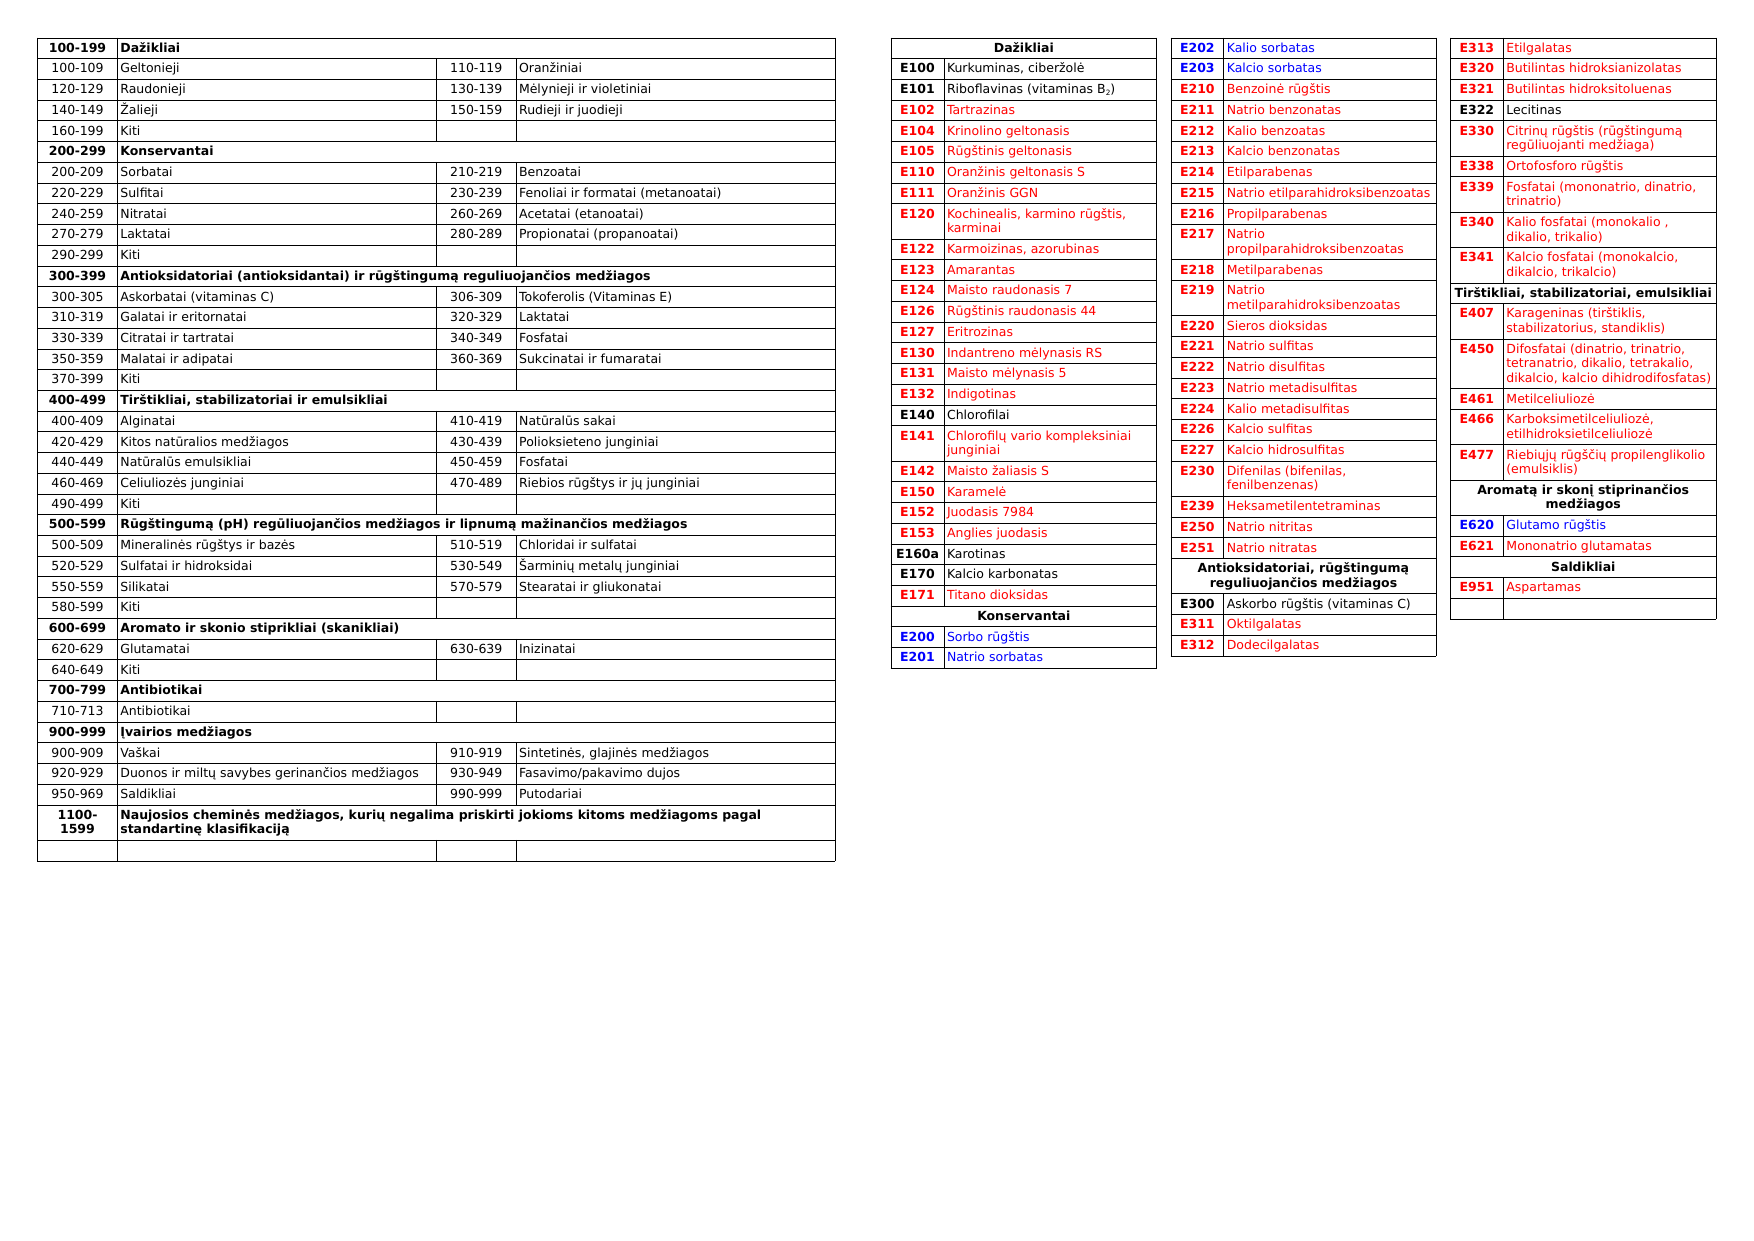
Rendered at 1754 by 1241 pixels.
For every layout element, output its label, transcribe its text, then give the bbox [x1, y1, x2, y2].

table_cell Sintetinės, glajinės medžiagos [517, 743, 835, 763]
table_cell E466 [1451, 410, 1503, 444]
table_cell Vaškai [118, 743, 436, 763]
table_cell Indantreno mėlynasis RS [945, 343, 1156, 363]
table_cell E951 [1451, 578, 1503, 598]
table_cell Kiti [118, 660, 436, 680]
table_cell Citratai ir tartratai [118, 329, 436, 348]
table_cell [437, 660, 516, 680]
table_cell 930-949 [437, 764, 516, 784]
table_cell E222 [1172, 358, 1223, 378]
table_cell [517, 246, 835, 266]
table_cell Konservantai [892, 607, 1156, 626]
table_cell E226 [1172, 420, 1223, 440]
table_cell [437, 841, 516, 861]
table_cell Oranžiniai [517, 59, 835, 79]
table_cell 260-269 [437, 204, 516, 224]
table_cell Malatai ir adipatai [118, 350, 436, 369]
table_cell Oranžinis GGN [945, 184, 1156, 203]
table_cell Fosfatai (mononatrio, dinatrio, trinatrio) [1504, 177, 1716, 212]
table_cell Kalcio sorbatas [1224, 59, 1436, 79]
table_cell Etilparabenas [1224, 163, 1436, 183]
table_cell Natrio metilparahidroksibenzoatas [1224, 281, 1436, 315]
table_cell Antioksidatoriai, rūgštingumą reguliuojančios medžiagos [1172, 559, 1436, 593]
table_cell 240-259 [38, 204, 117, 224]
table_cell Mononatrio glutamatas [1504, 537, 1716, 556]
table_cell Maisto žaliasis S [945, 462, 1156, 481]
table_cell Riboflavinas (vitaminas B2) [945, 80, 1156, 100]
table_cell E322 [1451, 101, 1503, 120]
table_cell E220 [1172, 316, 1223, 336]
table_cell Konservantai [118, 142, 835, 162]
table_cell Chloridai ir sulfatai [517, 536, 835, 556]
table_cell 110-119 [437, 59, 516, 79]
table_cell E477 [1451, 445, 1503, 480]
table_cell Kalcio benzonatas [1224, 142, 1436, 162]
table_cell Antibiotikai [118, 681, 835, 701]
table_cell Krinolino geltonasis [945, 121, 1156, 141]
table_cell Indigotinas [945, 385, 1156, 404]
table_cell Kalcio hidrosulfitas [1224, 441, 1436, 461]
table_cell Kitos natūralios medžiagos [118, 432, 436, 452]
table_cell Silikatai [118, 577, 436, 597]
table_cell 450-459 [437, 453, 516, 473]
table_cell E215 [1172, 184, 1223, 203]
table_cell Metilparabenas [1224, 260, 1436, 280]
table_cell Askorbatai (vitaminas C) [118, 287, 436, 307]
table_cell [517, 702, 835, 722]
table_cell 430-439 [437, 432, 516, 452]
table_cell [517, 598, 835, 618]
table_cell 900-999 [38, 723, 117, 742]
table_cell E239 [1172, 497, 1223, 517]
table_cell Propilparabenas [1224, 204, 1436, 224]
table_cell Rūgštingumą (pH) regūliuojančios medžiagos ir lipnumą mažinančios medžiagos [118, 515, 835, 535]
table_cell E230 [1172, 462, 1223, 496]
table_cell Putodariai [517, 785, 835, 804]
table_cell Šarminių metalų junginiai [517, 557, 835, 576]
table_cell Stearatai ir gliukonatai [517, 577, 835, 597]
table_cell Rudieji ir juodieji [517, 101, 835, 120]
table_cell Kiti [118, 370, 436, 390]
table_cell Mineralinės rūgštys ir bazės [118, 536, 436, 556]
table_cell E321 [1451, 80, 1503, 100]
table_cell Natrio disulfitas [1224, 358, 1436, 378]
table_cell 910-919 [437, 743, 516, 763]
table_cell E212 [1172, 121, 1223, 141]
table_cell Maisto mėlynasis 5 [945, 364, 1156, 384]
table_cell E120 [892, 204, 944, 239]
table_cell Eritrozinas [945, 323, 1156, 342]
table_cell [517, 660, 835, 680]
table_cell E224 [1172, 399, 1223, 419]
table_cell 900-909 [38, 743, 117, 763]
table_cell Chlorofilai [945, 406, 1156, 425]
table_cell E132 [892, 385, 944, 404]
table_cell Aspartamas [1504, 578, 1716, 598]
table_cell E124 [892, 281, 944, 301]
table_cell Oktilgalatas [1224, 615, 1436, 635]
table_cell E153 [892, 524, 944, 543]
table_cell 600-699 [38, 619, 117, 639]
table_cell E200 [892, 627, 944, 647]
table_cell E313 [1451, 39, 1503, 58]
table_cell Kiti [118, 598, 436, 618]
table_cell Karmoizinas, azorubinas [945, 240, 1156, 259]
table_cell E330 [1451, 121, 1503, 156]
table_cell [517, 370, 835, 390]
table_cell Polioksieteno junginiai [517, 432, 835, 452]
table_cell 700-799 [38, 681, 117, 701]
table_cell Citrinų rūgštis (rūgštingumą regūliuojanti medžiaga) [1504, 121, 1716, 156]
table_cell E217 [1172, 225, 1223, 259]
table_cell Natrio sorbatas [945, 648, 1156, 668]
table_cell E127 [892, 323, 944, 342]
table_cell E311 [1172, 615, 1223, 635]
table_cell Tirštikliai, stabilizatoriai, emulsikliai [1451, 284, 1716, 303]
table_cell Ortofosforo rūgštis [1504, 157, 1716, 176]
table_cell 920-929 [38, 764, 117, 784]
table_cell E341 [1451, 248, 1503, 282]
table_cell 120-129 [38, 80, 117, 100]
table_cell Juodasis 7984 [945, 503, 1156, 523]
table_cell Antibiotikai [118, 702, 436, 722]
table_cell [1504, 599, 1716, 619]
table_cell E141 [892, 426, 944, 461]
table_cell 580-599 [38, 598, 117, 618]
table_cell Glutamo rūgštis [1504, 516, 1716, 536]
table_cell Sulfitai [118, 184, 436, 203]
table_cell [437, 246, 516, 266]
table_cell Kiti [118, 495, 436, 514]
table_cell 490-499 [38, 495, 117, 514]
table_cell E340 [1451, 213, 1503, 247]
table_cell Lecitinas [1504, 101, 1716, 120]
table_cell Kalcio karbonatas [945, 565, 1156, 585]
table_cell Difosfatai (dinatrio, trinatrio, tetranatrio, dikalio, tetrakalio, dikalcio, kalcio dihidrodifosfatas) [1504, 340, 1716, 388]
table_cell E201 [892, 648, 944, 668]
table_cell 400-409 [38, 412, 117, 431]
table_cell Benzoatai [517, 163, 835, 183]
table_cell [437, 121, 516, 141]
table_cell 630-639 [437, 640, 516, 659]
table_cell 360-369 [437, 350, 516, 369]
table_cell 220-229 [38, 184, 117, 203]
table_cell [437, 495, 516, 514]
table_cell Naujosios cheminės medžiagos, kurių negalima priskirti jokioms kitoms medžiagoms pagal standartinę klasifikaciją [118, 806, 835, 840]
table_cell Fosfatai [517, 329, 835, 348]
table_cell 306-309 [437, 287, 516, 307]
table_cell 310-319 [38, 308, 117, 328]
table_cell 500-509 [38, 536, 117, 556]
table_cell E214 [1172, 163, 1223, 183]
table_cell Natrio nitratas [1224, 538, 1436, 558]
table_cell Difenilas (bifenilas, fenilbenzenas) [1224, 462, 1436, 496]
table_cell Natrio etilparahidroksibenzoatas [1224, 184, 1436, 203]
table_header Dažikliai [892, 39, 1156, 58]
table_cell Saldikliai [118, 785, 436, 804]
table_cell Acetatai (etanoatai) [517, 204, 835, 224]
table_cell Saldikliai [1451, 557, 1716, 577]
table_cell E102 [892, 101, 944, 120]
table_cell 620-629 [38, 640, 117, 659]
table_cell Anglies juodasis [945, 524, 1156, 543]
table_cell Chlorofilų vario kompleksiniai junginiai [945, 426, 1156, 461]
table_cell E461 [1451, 389, 1503, 409]
table_cell Kalio sorbatas [1224, 39, 1436, 58]
table_cell E111 [892, 184, 944, 203]
table_cell Karageninas (tirštiklis, stabilizatorius, standiklis) [1504, 304, 1716, 338]
table_cell Sukcinatai ir fumaratai [517, 350, 835, 369]
table_cell Kalcio sulfitas [1224, 420, 1436, 440]
table_cell Aromatą ir skonį stiprinančios medžiagos [1451, 481, 1716, 515]
table_cell Fosfatai [517, 453, 835, 473]
table_cell Natrio metadisulfitas [1224, 379, 1436, 398]
table_cell E227 [1172, 441, 1223, 461]
table_cell E338 [1451, 157, 1503, 176]
table_cell E312 [1172, 636, 1223, 656]
table_cell E450 [1451, 340, 1503, 388]
table_cell E219 [1172, 281, 1223, 315]
table_cell E160a [892, 545, 944, 564]
table_cell Karboksimetilceliuliozė, etilhidroksietilceliuliozė [1504, 410, 1716, 444]
table_cell 160-199 [38, 121, 117, 141]
table_cell 550-559 [38, 577, 117, 597]
table_cell Karamelė [945, 482, 1156, 502]
table_cell 100-109 [38, 59, 117, 79]
table_cell Butilintas hidroksitoluenas [1504, 80, 1716, 100]
table_cell Maisto raudonasis 7 [945, 281, 1156, 301]
table_cell E110 [892, 163, 944, 183]
table_cell 290-299 [38, 246, 117, 266]
table_cell Galatai ir eritornatai [118, 308, 436, 328]
table_cell Geltonieji [118, 59, 436, 79]
table_cell [38, 841, 117, 861]
table_cell 340-349 [437, 329, 516, 348]
table_cell Alginatai [118, 412, 436, 431]
table_cell Celiuliozės junginiai [118, 474, 436, 493]
table_cell 330-339 [38, 329, 117, 348]
table_cell 150-159 [437, 101, 516, 120]
table_cell [517, 121, 835, 141]
table_cell Aromato ir skonio stiprikliai (skanikliai) [118, 619, 835, 639]
table_cell 300-305 [38, 287, 117, 307]
table_cell E130 [892, 343, 944, 363]
table_cell E131 [892, 364, 944, 384]
table_cell [517, 841, 835, 861]
table_cell Laktatai [118, 225, 436, 245]
table_cell Natrio propilparahidroksibenzoatas [1224, 225, 1436, 259]
table_cell Natrio sulfitas [1224, 337, 1436, 357]
table_cell 320-329 [437, 308, 516, 328]
table_cell Kiti [118, 246, 436, 266]
table_cell Tokoferolis (Vitaminas E) [517, 287, 835, 307]
table_cell 140-149 [38, 101, 117, 120]
table_cell E122 [892, 240, 944, 259]
table_cell Sorbatai [118, 163, 436, 183]
table_cell Įvairios medžiagos [118, 723, 835, 742]
table_header Dažikliai [118, 39, 835, 58]
table_cell E170 [892, 565, 944, 585]
table_cell E339 [1451, 177, 1503, 212]
table_cell Kalio benzoatas [1224, 121, 1436, 141]
table_cell Amarantas [945, 260, 1156, 280]
table_cell E218 [1172, 260, 1223, 280]
table_cell 440-449 [38, 453, 117, 473]
table_cell Sieros dioksidas [1224, 316, 1436, 336]
table_cell Duonos ir miltų savybes gerinančios medžiagos [118, 764, 436, 784]
table_cell 350-359 [38, 350, 117, 369]
table_cell Heksametilentetraminas [1224, 497, 1436, 517]
table_cell E142 [892, 462, 944, 481]
table_cell 950-969 [38, 785, 117, 804]
table_cell Metilceliuliozė [1504, 389, 1716, 409]
table_cell 200-209 [38, 163, 117, 183]
table_cell E407 [1451, 304, 1503, 338]
table_cell 280-289 [437, 225, 516, 245]
table_cell Rūgštinis geltonasis [945, 142, 1156, 162]
table_cell Benzoinė rūgštis [1224, 80, 1436, 100]
table_cell E300 [1172, 594, 1223, 614]
table_cell [437, 702, 516, 722]
table_cell E251 [1172, 538, 1223, 558]
table_cell E621 [1451, 537, 1503, 556]
table_cell E221 [1172, 337, 1223, 357]
table_cell Laktatai [517, 308, 835, 328]
table_cell [437, 370, 516, 390]
table_cell Sorbo rūgštis [945, 627, 1156, 647]
table_cell [118, 841, 436, 861]
table_cell E202 [1172, 39, 1223, 58]
table_cell Glutamatai [118, 640, 436, 659]
table_cell [517, 495, 835, 514]
table_cell Tirštikliai, stabilizatoriai ir emulsikliai [118, 391, 835, 411]
table_cell Nitratai [118, 204, 436, 224]
table_header 100-199 [38, 39, 117, 58]
table_cell Kiti [118, 121, 436, 141]
table_cell 370-399 [38, 370, 117, 390]
table_cell E104 [892, 121, 944, 141]
table_cell Natrio benzonatas [1224, 101, 1436, 120]
table_cell Žalieji [118, 101, 436, 120]
table_cell Kochinealis, karmino rūgštis, karminai [945, 204, 1156, 239]
table_cell 270-279 [38, 225, 117, 245]
table_cell Etilgalatas [1504, 39, 1716, 58]
table_cell Rūgštinis raudonasis 44 [945, 302, 1156, 322]
table_cell Karotinas [945, 545, 1156, 564]
table_cell Natūralūs sakai [517, 412, 835, 431]
table_cell Mėlynieji ir violetiniai [517, 80, 835, 100]
table_cell Askorbo rūgštis (vitaminas C) [1224, 594, 1436, 614]
table_cell Kurkuminas, ciberžolė [945, 59, 1156, 79]
table_cell Raudonieji [118, 80, 436, 100]
table_cell Titano dioksidas [945, 586, 1156, 606]
table_cell 510-519 [437, 536, 516, 556]
table_cell 1100-1599 [38, 806, 117, 840]
table_cell 710-713 [38, 702, 117, 722]
table_cell Antioksidatoriai (antioksidantai) ir rūgštingumą reguliuojančios medžiagos [118, 267, 835, 286]
table_cell Butilintas hidroksianizolatas [1504, 59, 1716, 79]
table_cell Tartrazinas [945, 101, 1156, 120]
table_cell E105 [892, 142, 944, 162]
table_cell 210-219 [437, 163, 516, 183]
table_cell Propionatai (propanoatai) [517, 225, 835, 245]
table_cell 470-489 [437, 474, 516, 493]
table_cell E152 [892, 503, 944, 523]
table_cell E211 [1172, 101, 1223, 120]
table_cell E250 [1172, 518, 1223, 537]
table_cell 130-139 [437, 80, 516, 100]
table_cell E126 [892, 302, 944, 322]
table_cell Inizinatai [517, 640, 835, 659]
table_cell 570-579 [437, 577, 516, 597]
table_cell 990-999 [437, 785, 516, 804]
table_cell Oranžinis geltonasis S [945, 163, 1156, 183]
table_cell E100 [892, 59, 944, 79]
table_cell E216 [1172, 204, 1223, 224]
table_cell Kalcio fosfatai (monokalcio, dikalcio, trikalcio) [1504, 248, 1716, 282]
table_cell Natrio nitritas [1224, 518, 1436, 537]
table_cell 400-499 [38, 391, 117, 411]
table_cell Kalio fosfatai (monokalio , dikalio, trikalio) [1504, 213, 1716, 247]
table_cell 640-649 [38, 660, 117, 680]
table_cell 230-239 [437, 184, 516, 203]
table_cell Sulfatai ir hidroksidai [118, 557, 436, 576]
table_cell E203 [1172, 59, 1223, 79]
table_cell 420-429 [38, 432, 117, 452]
table_cell Riebios rūgštys ir jų junginiai [517, 474, 835, 493]
table_cell E101 [892, 80, 944, 100]
table_cell 300-399 [38, 267, 117, 286]
table_cell Fasavimo/pakavimo dujos [517, 764, 835, 784]
table_cell Riebiųjų rūgščių propilenglikolio (emulsiklis) [1504, 445, 1716, 480]
table_cell Natūralūs emulsikliai [118, 453, 436, 473]
table_cell E620 [1451, 516, 1503, 536]
table_cell 520-529 [38, 557, 117, 576]
table_cell Kalio metadisulfitas [1224, 399, 1436, 419]
table_cell E123 [892, 260, 944, 280]
table_cell E213 [1172, 142, 1223, 162]
table_cell E171 [892, 586, 944, 606]
table_cell Dodecilgalatas [1224, 636, 1436, 656]
table_cell 460-469 [38, 474, 117, 493]
table_cell 200-299 [38, 142, 117, 162]
table_cell [437, 598, 516, 618]
table_cell E210 [1172, 80, 1223, 100]
table_cell 410-419 [437, 412, 516, 431]
table_cell 530-549 [437, 557, 516, 576]
table_cell E140 [892, 406, 944, 425]
table_cell E223 [1172, 379, 1223, 398]
table_cell E320 [1451, 59, 1503, 79]
table_cell 500-599 [38, 515, 117, 535]
table_cell Fenoliai ir formatai (metanoatai) [517, 184, 835, 203]
table_cell [1451, 599, 1503, 619]
table_cell E150 [892, 482, 944, 502]
